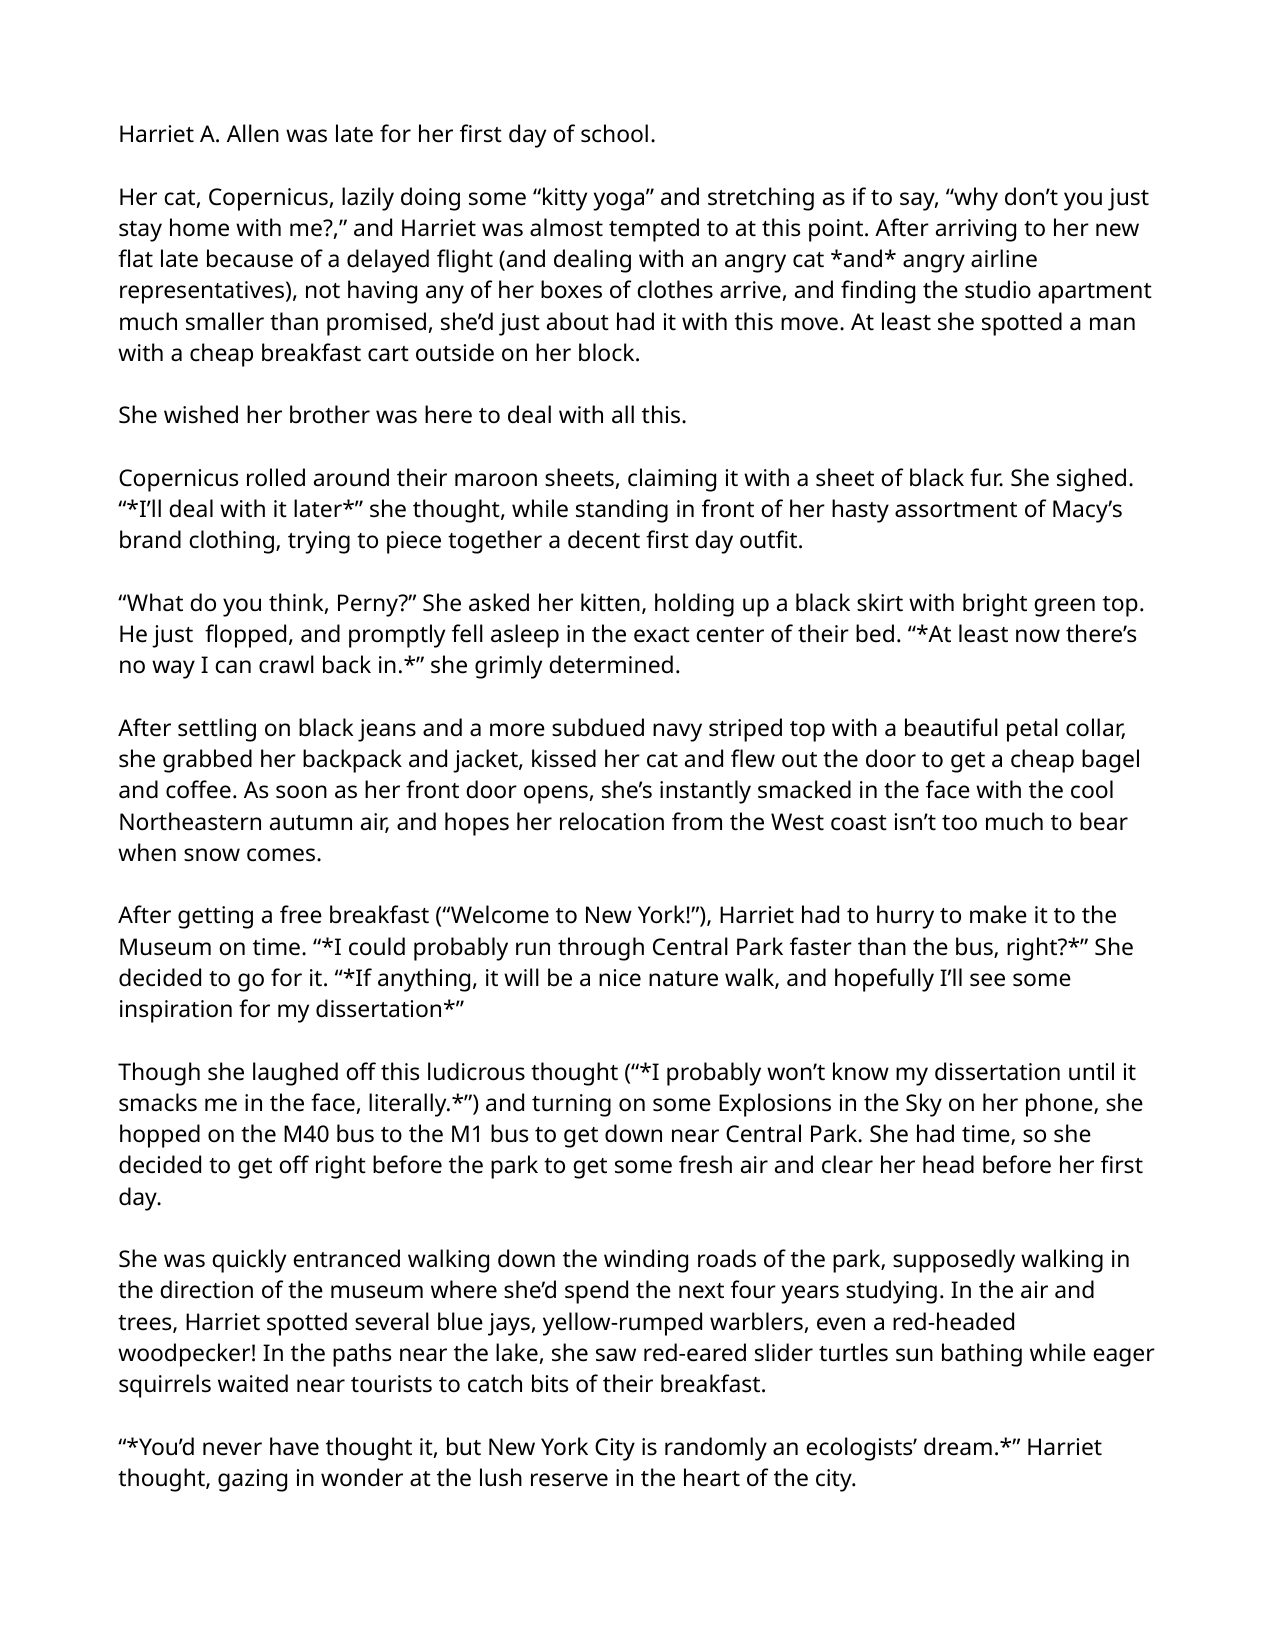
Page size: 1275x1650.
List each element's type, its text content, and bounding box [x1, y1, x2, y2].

text She was quickly entranced walking down the winding roads of the park, supposedly walking in the direction of the museum where she’d spend the next four years studying. In the air and trees, Harriet spotted several blue jays, yellow-rumped warblers, even a red-headed woodpecker! In the paths near the lake, she saw red-eared slider turtles sun bathing while eager squirrels waited near tourists to catch bits of their breakfast. [118, 1243, 1157, 1399]
text After settling on black jeans and a more subdued navy striped top with a beautiful petal collar, she grabbed her backpack and jacket, kissed her cat and flew out the door to get a cheap bagel and coffee. As soon as her front door opens, she’s instantly smacked in the face with the cool Northeastern autumn air, and hopes her relocation from the West coast isn’t too much to bear when snow comes. [118, 712, 1157, 868]
text “*You’d never have thought it, but New York City is randomly an ecologists’ dream.*” Harriet thought, gazing in wonder at the lush reserve in the heart of the city. [118, 1431, 1157, 1493]
text “What do you think, Perny?” She asked her kitten, holding up a black skirt with bright green top. He just flopped, and promptly fell asleep in the exact center of their bed. “*At least now there’s no way I can crawl back in.*” she grimly determined. [118, 587, 1157, 681]
text Her cat, Copernicus, lazily doing some “kitty yoga” and stretching as if to say, “why don’t you just stay home with me?,” and Harriet was almost tempted to at this point. After arriving to her new flat late because of a delayed flight (and dealing with an angry cat *and* angry airline representatives), not having any of her boxes of clothes arrive, and finding the studio apartment much smaller than promised, she’d just about had it with this move. At least she spotted a man with a cheap breakfast cart outside on her block. [118, 181, 1157, 368]
text Copernicus rolled around their maroon sheets, claiming it with a sheet of black fur. She sighed. “*I’ll deal with it later*” she thought, while standing in front of her hasty assortment of Macy’s brand clothing, trying to piece together a decent first day outfit. [118, 462, 1157, 556]
text Harriet A. Allen was late for her first day of school. [118, 118, 1157, 149]
text She wished her brother was here to deal with all this. [118, 399, 1157, 431]
text After getting a free breakfast (“Welcome to New York!”), Harriet had to hurry to make it to the Museum on time. “*I could probably run through Central Park faster than the bus, right?*” She decided to go for it. “*If anything, it will be a nice nature walk, and hopefully I’ll see some inspiration for my dissertation*” [118, 899, 1157, 1024]
text Though she laughed off this ludicrous thought (“*I probably won’t know my dissertation until it smacks me in the face, literally.*”) and turning on some Explosions in the Sky on her phone, she hopped on the M40 bus to the M1 bus to get down near Central Park. She had time, so she decided to get off right before the park to get some fresh air and clear her head before her first day. [118, 1056, 1157, 1212]
